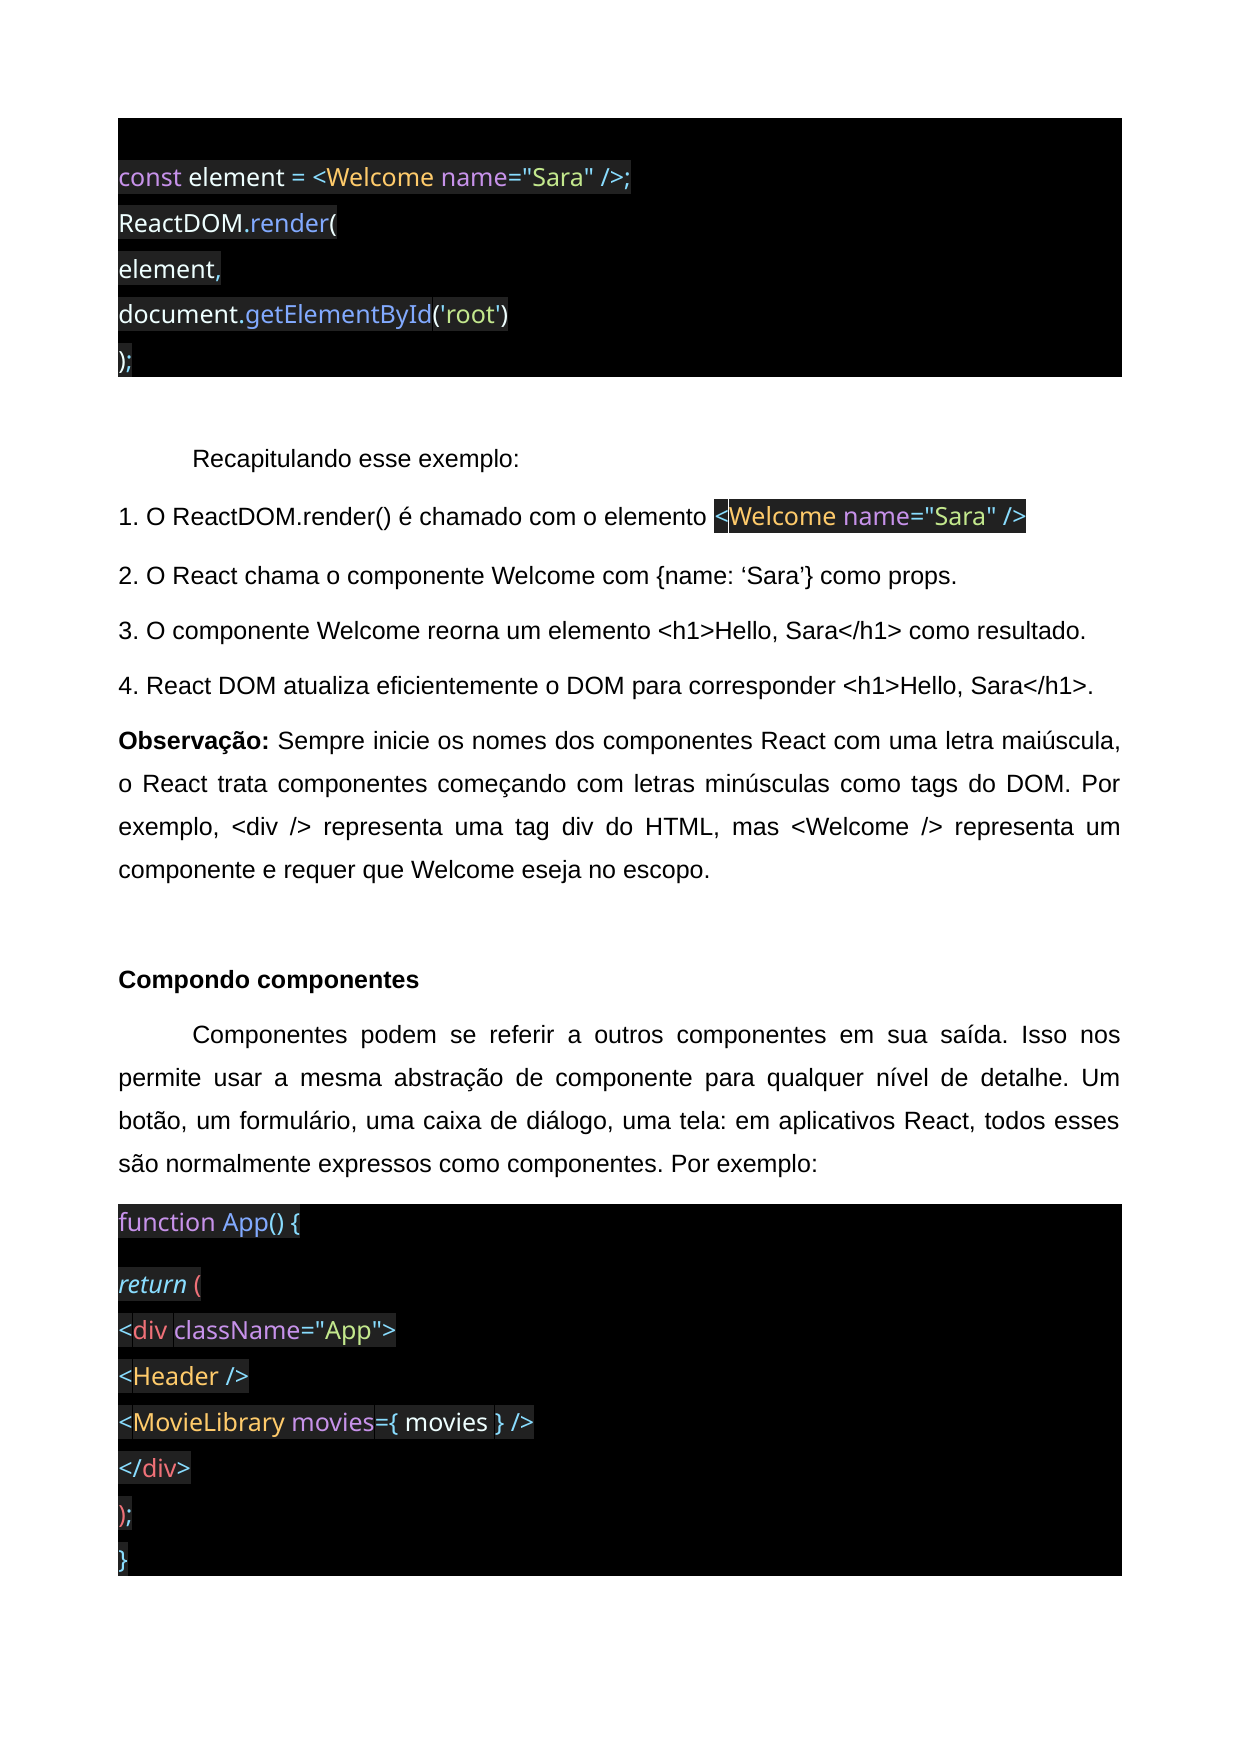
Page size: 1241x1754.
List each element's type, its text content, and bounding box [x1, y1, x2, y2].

text Compondo componentes [118, 965, 1122, 994]
text 3. O componente Welcome reorna um elemento <h1>Hello, Sara</h1> como resultado. [118, 616, 1122, 645]
text const element = <Welcome name="Sara" />; [118, 159, 1122, 194]
text document.getElementById('root') [118, 297, 1122, 331]
text </div> [118, 1451, 1122, 1484]
text function App() { [118, 1204, 1122, 1238]
text element, [118, 251, 1122, 285]
text <MovieLibrary movies={ movies } /> [118, 1405, 1122, 1439]
text Observação: Sempre inicie os nomes dos componentes React com uma letra maiúscula, o React trata componentes começando com letras minúsculas como tags do DOM. Por exemplo, <div /> representa uma tag div do HTML, mas <Welcome /> representa um componente e requer que Welcome eseja no escopo. [118, 726, 1122, 884]
text ); [118, 343, 1122, 377]
text Recapitulando esse exemplo: [118, 444, 1122, 472]
text <Header /> [118, 1359, 1122, 1393]
text Componentes podem se referir a outros componentes em sua saída. Isso nos permite usar a mesma abstração de componente para qualquer nível de detalhe. Um botão, um formulário, uma caixa de diálogo, uma tela: em aplicativos React, todos esses são normalmente expressos como componentes. Por exemplo: [118, 1020, 1122, 1178]
text <div className="App"> [118, 1313, 1122, 1347]
text } [118, 1542, 1122, 1576]
text 4. React DOM atualiza eficientemente o DOM para corresponder <h1>Hello, Sara</h1>. [118, 671, 1122, 700]
text 2. O React chama o componente Welcome com {name: ‘Sara’} como props. [118, 561, 1122, 590]
text ); [118, 1496, 1122, 1530]
text return ( [118, 1267, 1122, 1301]
text 1. O ReactDOM.render() é chamado com o elemento <Welcome name="Sara" /> [118, 498, 1122, 533]
text ReactDOM.render( [118, 205, 1122, 239]
